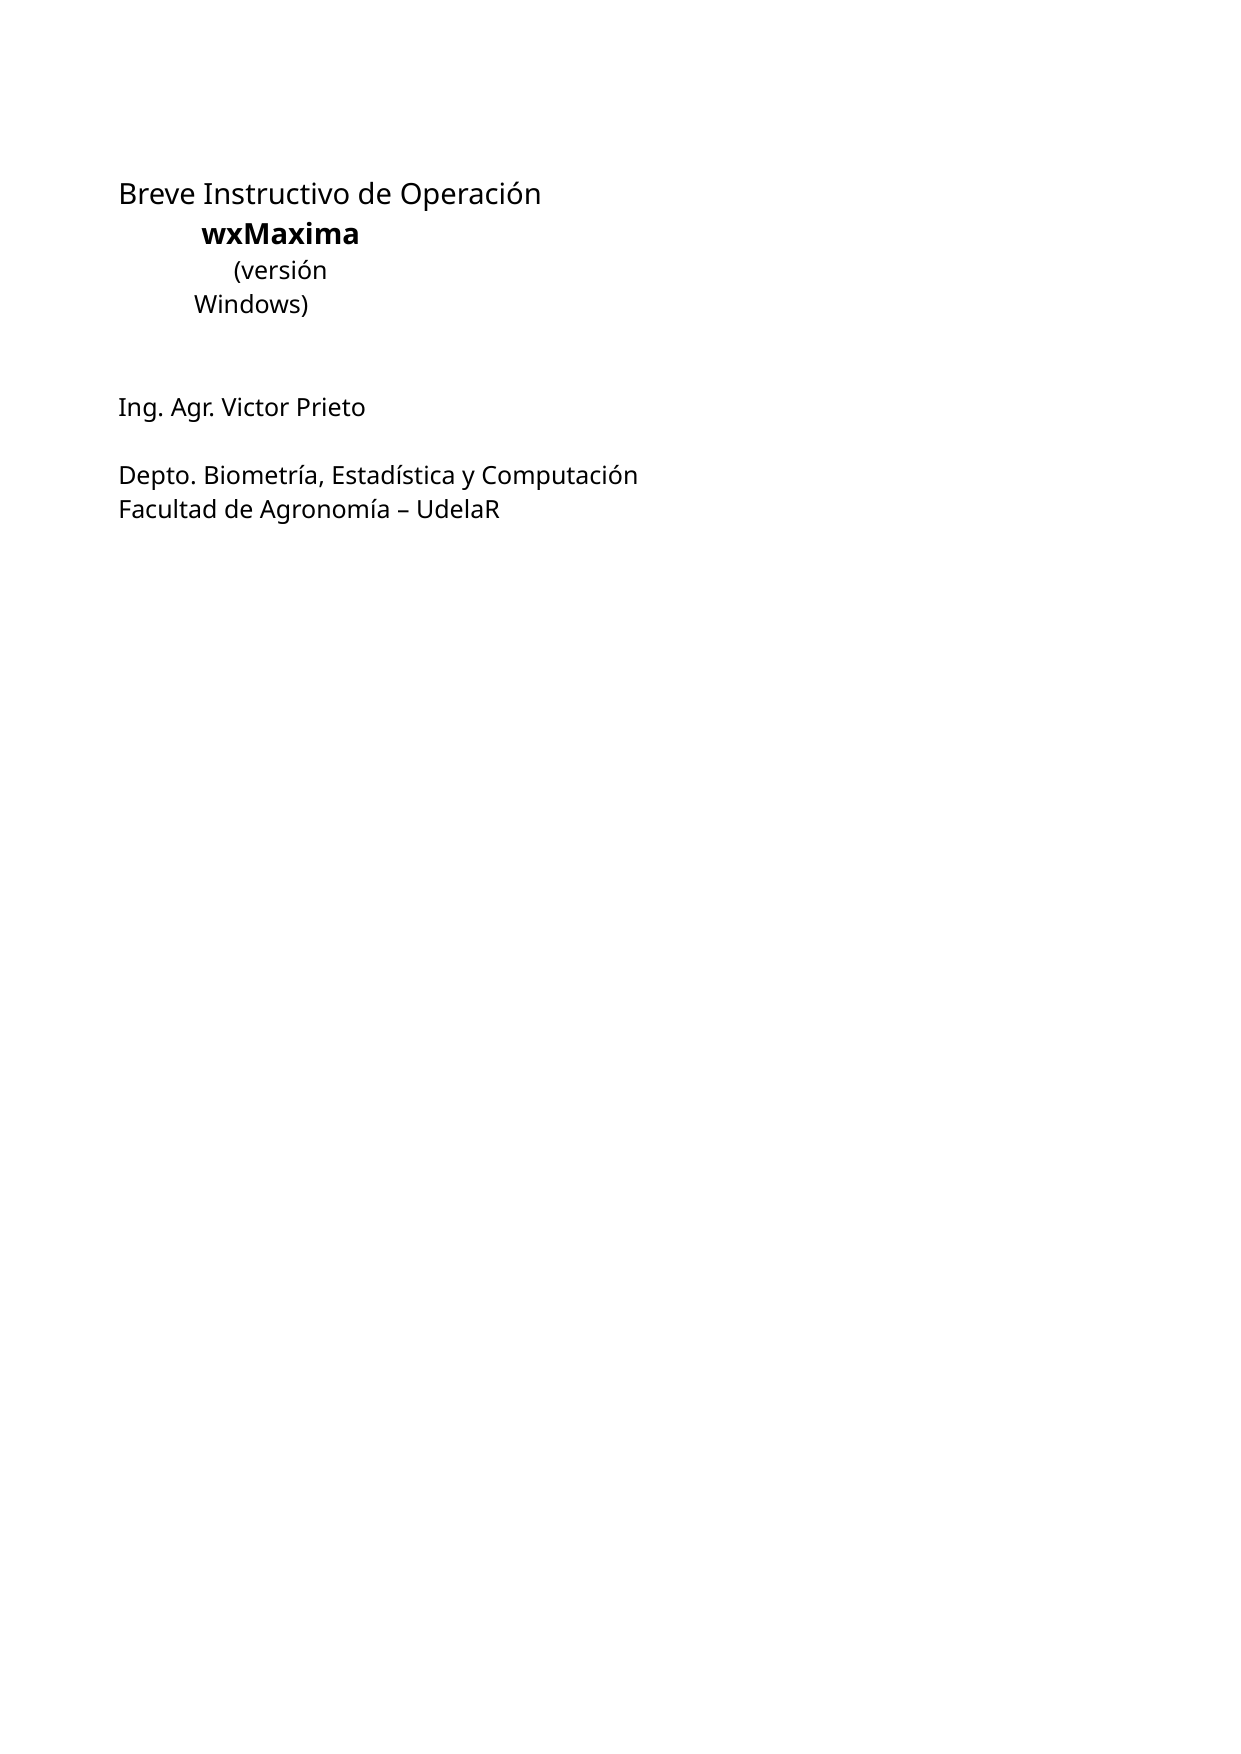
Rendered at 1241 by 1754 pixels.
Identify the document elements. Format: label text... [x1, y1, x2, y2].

text Facultad de Agronomía – UdelaR [118, 491, 1122, 525]
text wxMaxima [118, 213, 384, 253]
text Breve Instructivo de Operación [118, 173, 1122, 213]
text Ing. Agr. Victor Prieto [118, 389, 1122, 423]
text Depto. Biometría, Estadística y Computación [118, 457, 1122, 491]
text (versión Windows) [118, 253, 384, 321]
